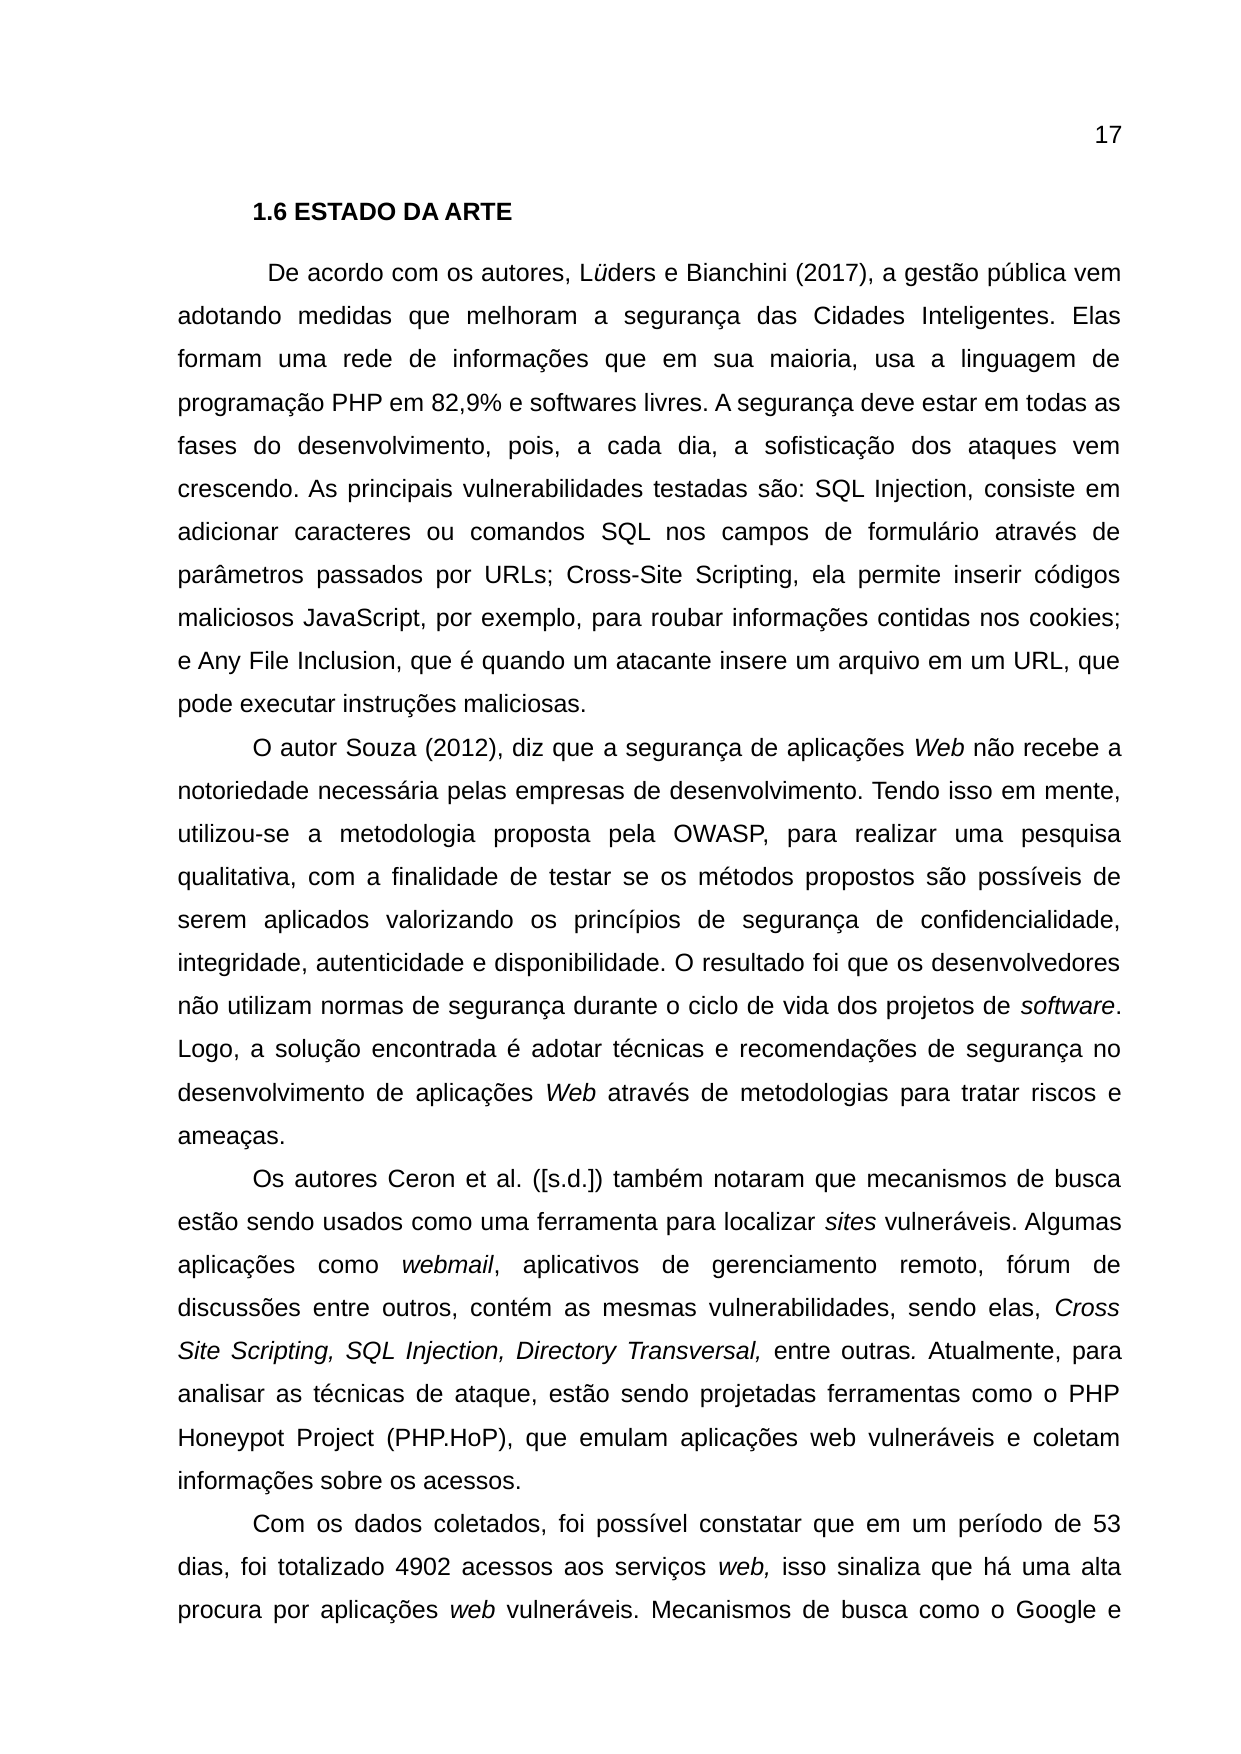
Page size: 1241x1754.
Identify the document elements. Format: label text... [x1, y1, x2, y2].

subtitle 1.6 ESTADO DA ARTE [177, 197, 1122, 226]
text De acordo com os autores, Lüders e Bianchini (2017), a gestão pública vem adotando medidas que melhoram a segurança das Cidades Inteligentes. Elas formam uma rede de informações que em sua maioria, usa a linguagem de programação PHP em 82,9% e softwares livres. A segurança deve estar em todas as fases do desenvolvimento, pois, a cada dia, a sofisticação dos ataques vem crescendo. As principais vulnerabilidades testadas são: SQL Injection, consiste em adicionar caracteres ou comandos SQL nos campos de formulário através de parâmetros passados por URLs; Cross-Site Scripting, ela permite inserir códigos maliciosos JavaScript, por exemplo, para roubar informações contidas nos cookies; e Any File Inclusion, que é quando um atacante insere um arquivo em um URL, que pode executar instruções maliciosas. [177, 258, 1122, 718]
text Os autores Ceron et al. ([s.d.]) também notaram que mecanismos de busca estão sendo usados como uma ferramenta para localizar sites vulneráveis. Algumas aplicações como webmail, aplicativos de gerenciamento remoto, fórum de discussões entre outros, contém as mesmas vulnerabilidades, sendo elas, Cross Site Scripting, SQL Injection, Directory Transversal, entre outras. Atualmente, para analisar as técnicas de ataque, estão sendo projetadas ferramentas como o PHP Honeypot Project (PHP.HoP), que emulam aplicações web vulneráveis e coletam informações sobre os acessos. [177, 1164, 1122, 1494]
text Com os dados coletados, foi possível constatar que em um período de 53 dias, foi totalizado 4902 acessos aos serviços web, isso sinaliza que há uma alta procura por aplicações web vulneráveis. Mecanismos de busca como o Google e [177, 1509, 1122, 1624]
text O autor Souza (2012), diz que a segurança de aplicações Web não recebe a notoriedade necessária pelas empresas de desenvolvimento. Tendo isso em mente, utilizou-se a metodologia proposta pela OWASP, para realizar uma pesquisa qualitativa, com a finalidade de testar se os métodos propostos são possíveis de serem aplicados valorizando os princípios de segurança de confidencialidade, integridade, autenticidade e disponibilidade. O resultado foi que os desenvolvedores não utilizam normas de segurança durante o ciclo de vida dos projetos de software. Logo, a solução encontrada é adotar técnicas e recomendações de segurança no desenvolvimento de aplicações Web através de metodologias para tratar riscos e ameaças. [177, 733, 1122, 1149]
